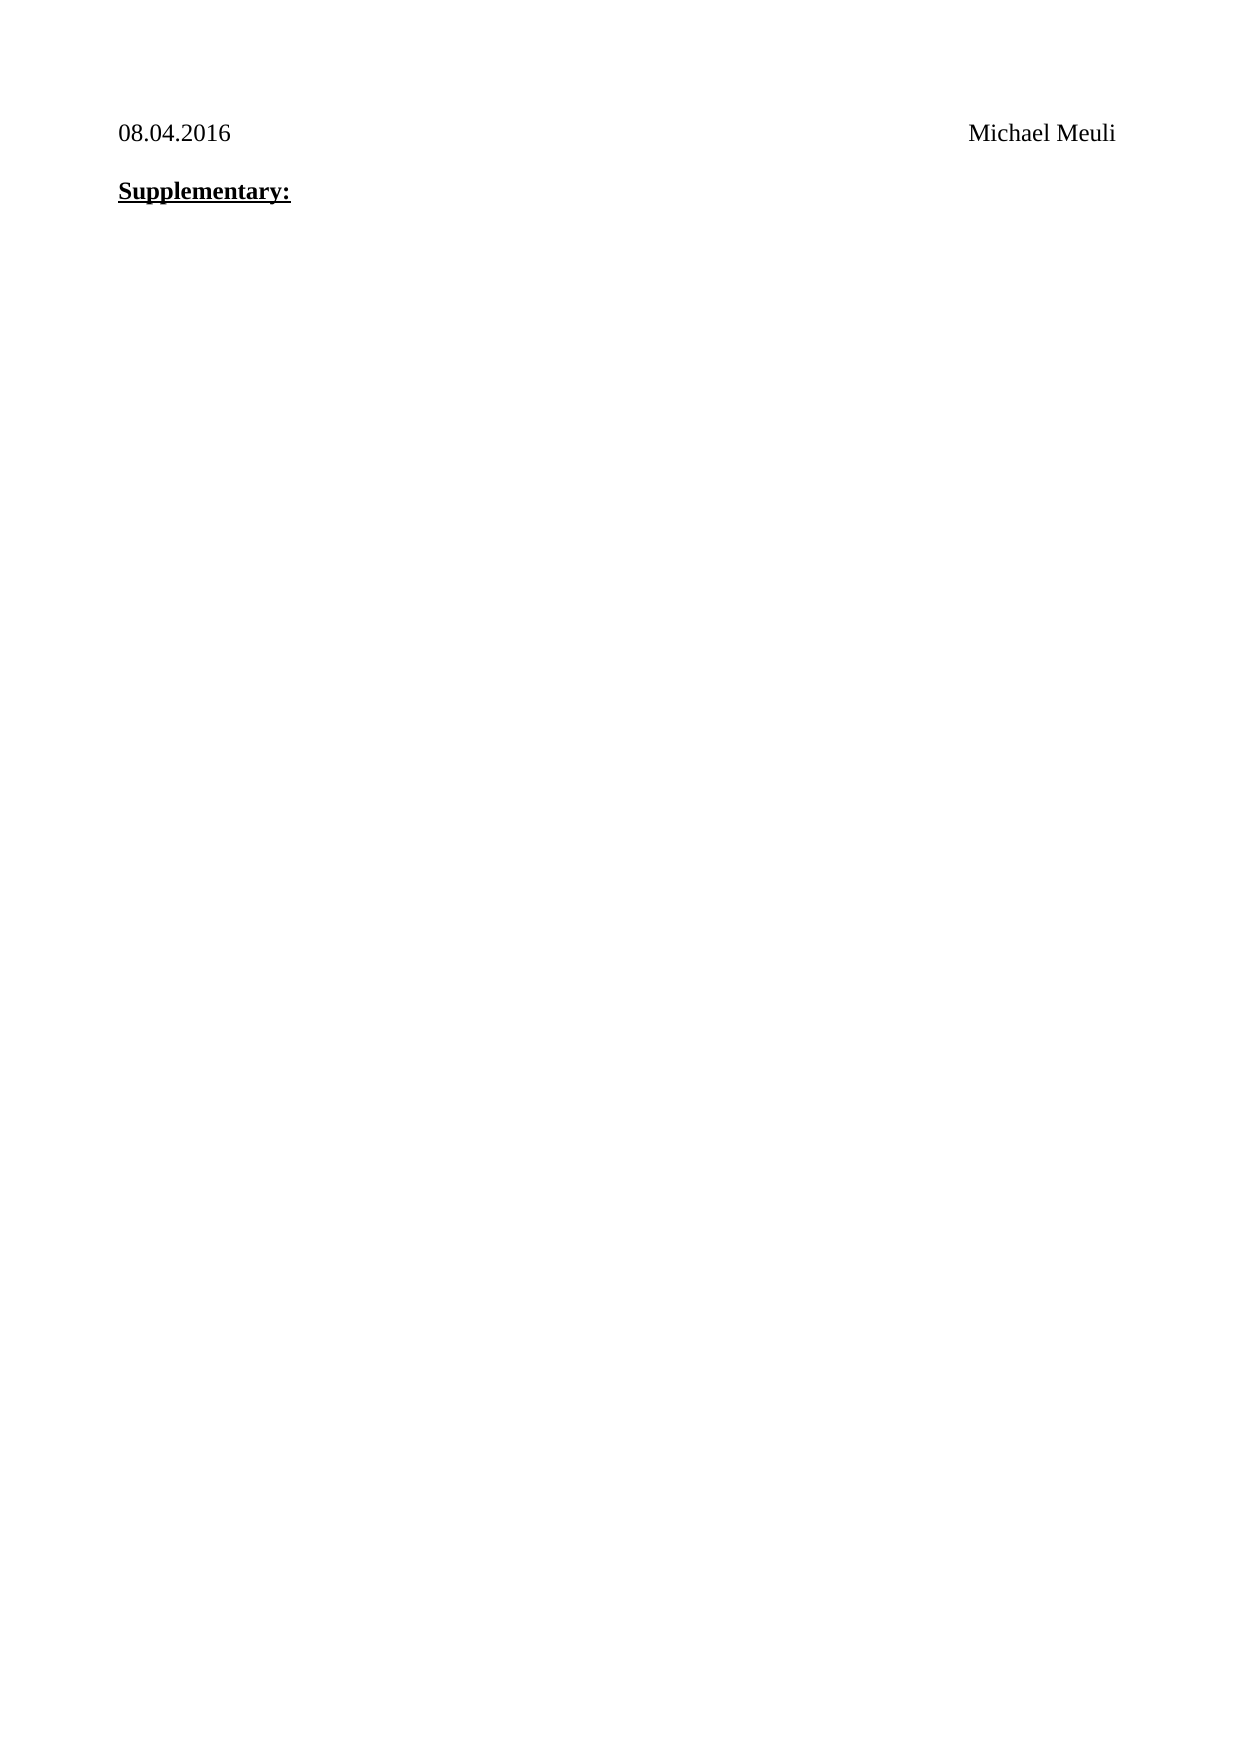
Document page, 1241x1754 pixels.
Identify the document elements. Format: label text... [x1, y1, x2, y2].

text Supplementary: [118, 176, 1122, 205]
